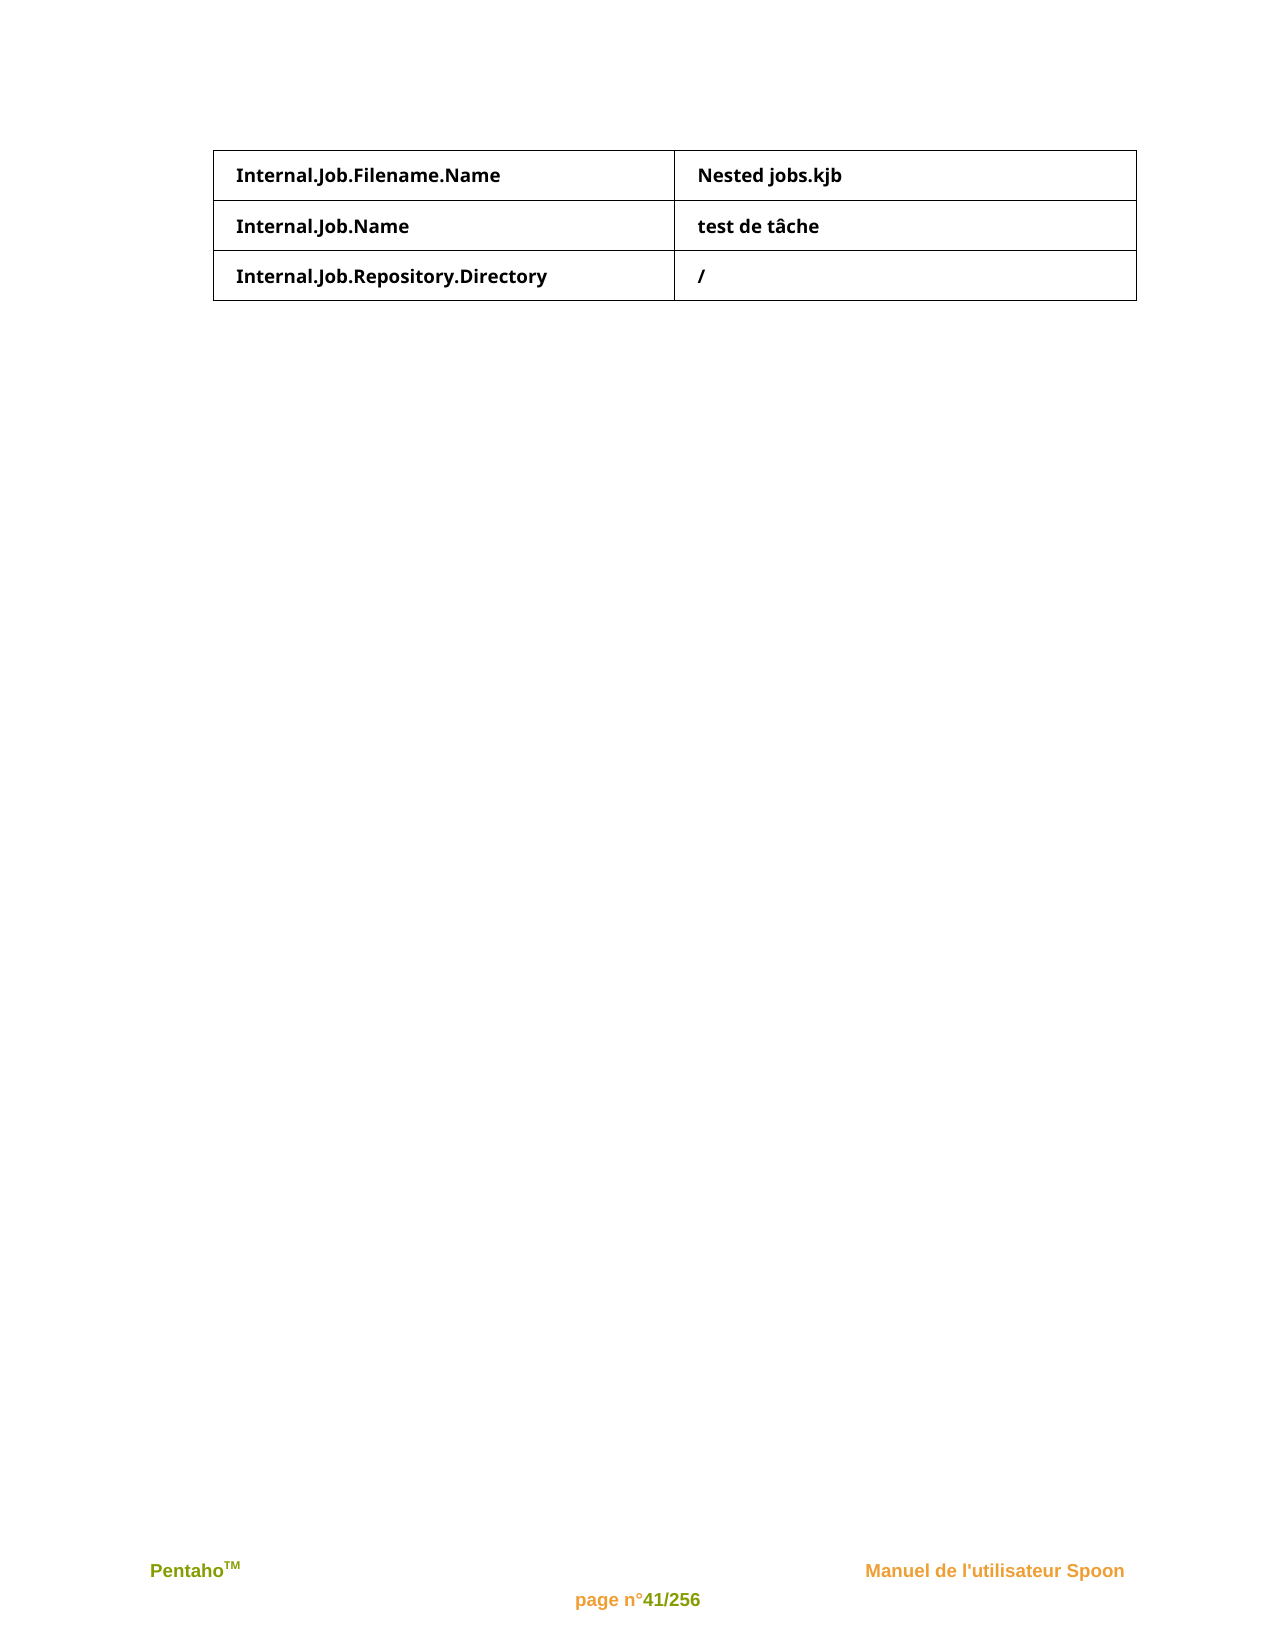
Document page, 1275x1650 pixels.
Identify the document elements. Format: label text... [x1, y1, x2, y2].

table_cell Internal.Job.Repository.Directory [214, 251, 674, 300]
table_cell test de tâche [675, 201, 1136, 250]
table_cell Nested jobs.kjb [675, 151, 1136, 200]
table_cell Internal.Job.Filename.Name [214, 151, 674, 200]
table_cell / [675, 251, 1136, 300]
table_cell Internal.Job.Name [214, 201, 674, 250]
